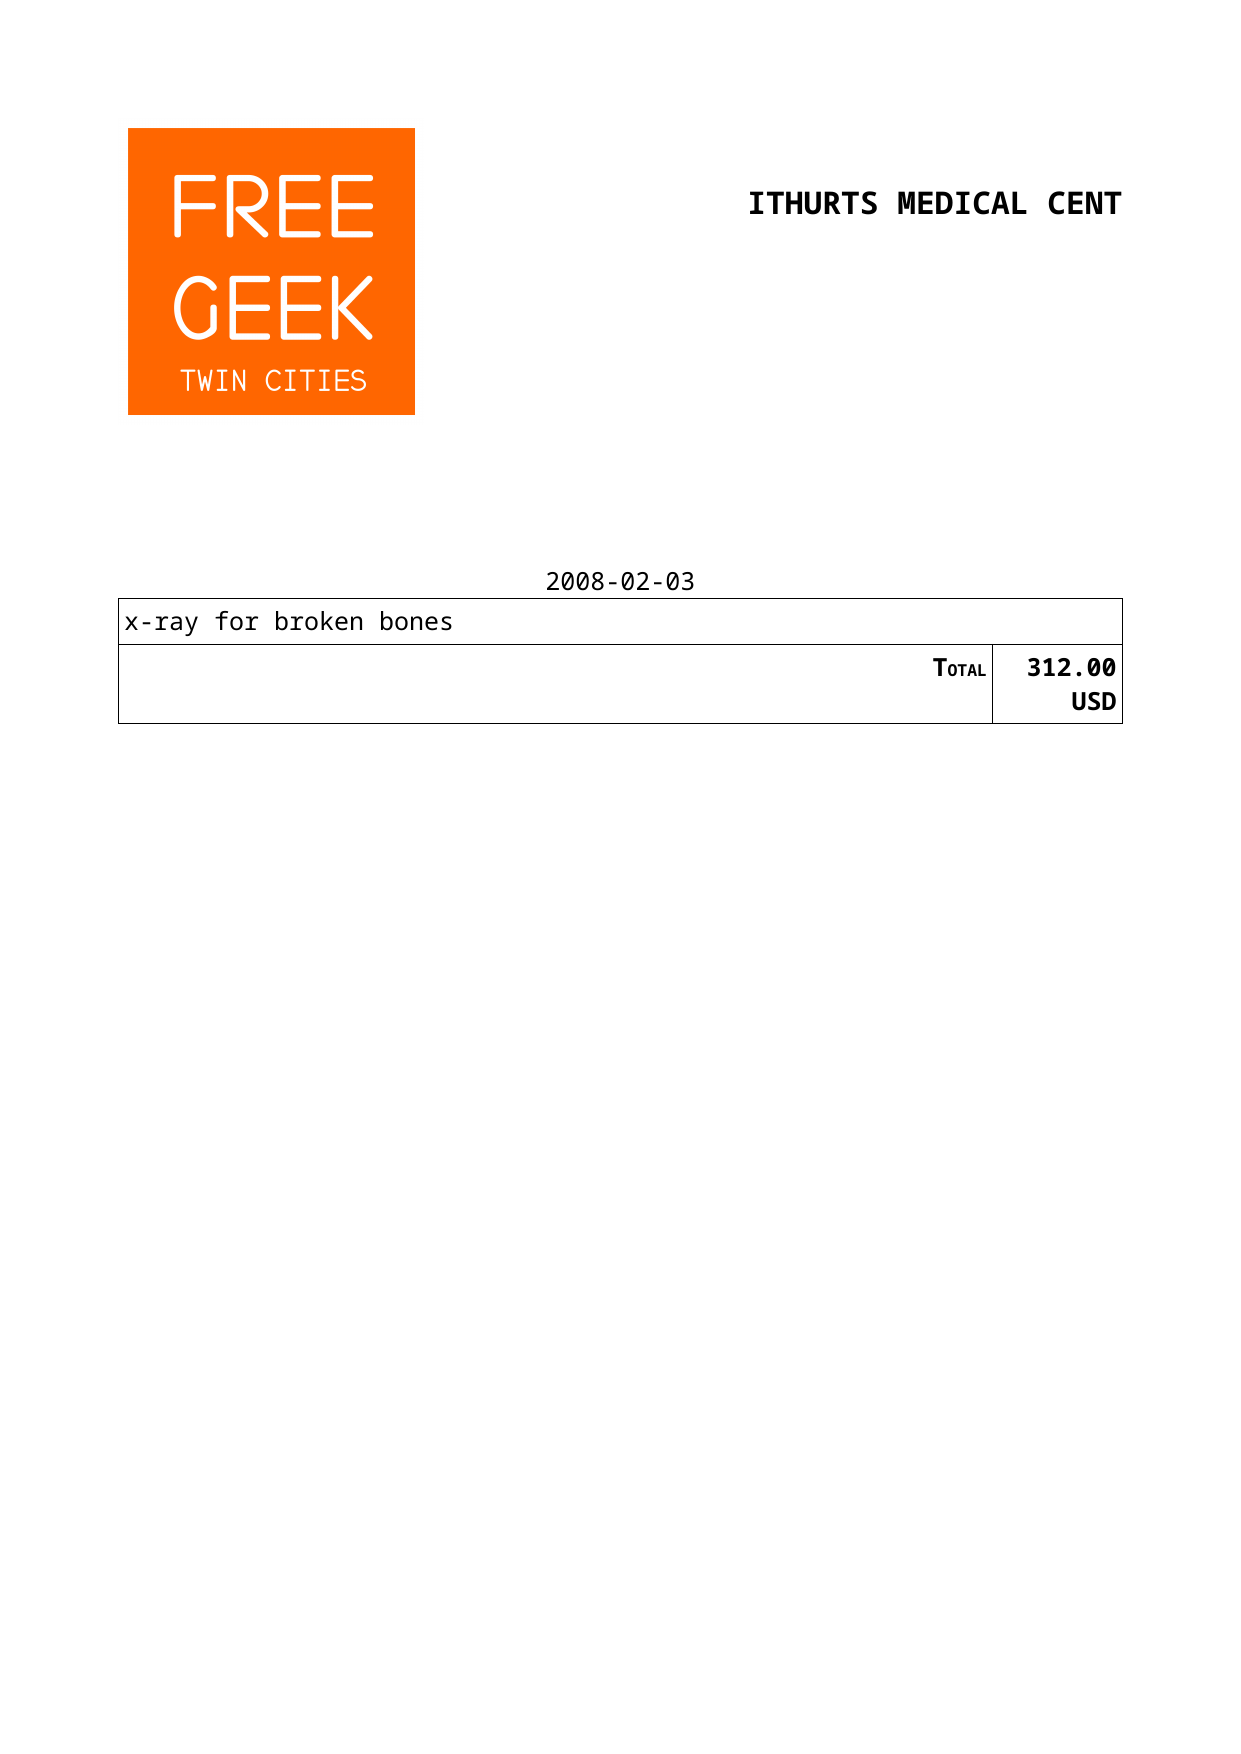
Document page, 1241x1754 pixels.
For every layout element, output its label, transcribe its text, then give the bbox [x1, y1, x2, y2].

table_header x-ray for broken bones [119, 599, 1122, 644]
table_cell 312.00 USD [993, 645, 1122, 723]
picture [118, 118, 425, 425]
text 2008-02-03 [118, 564, 1122, 598]
text ITHURTS MEDICAL CENT [425, 181, 1122, 223]
table_cell Total [119, 645, 992, 723]
